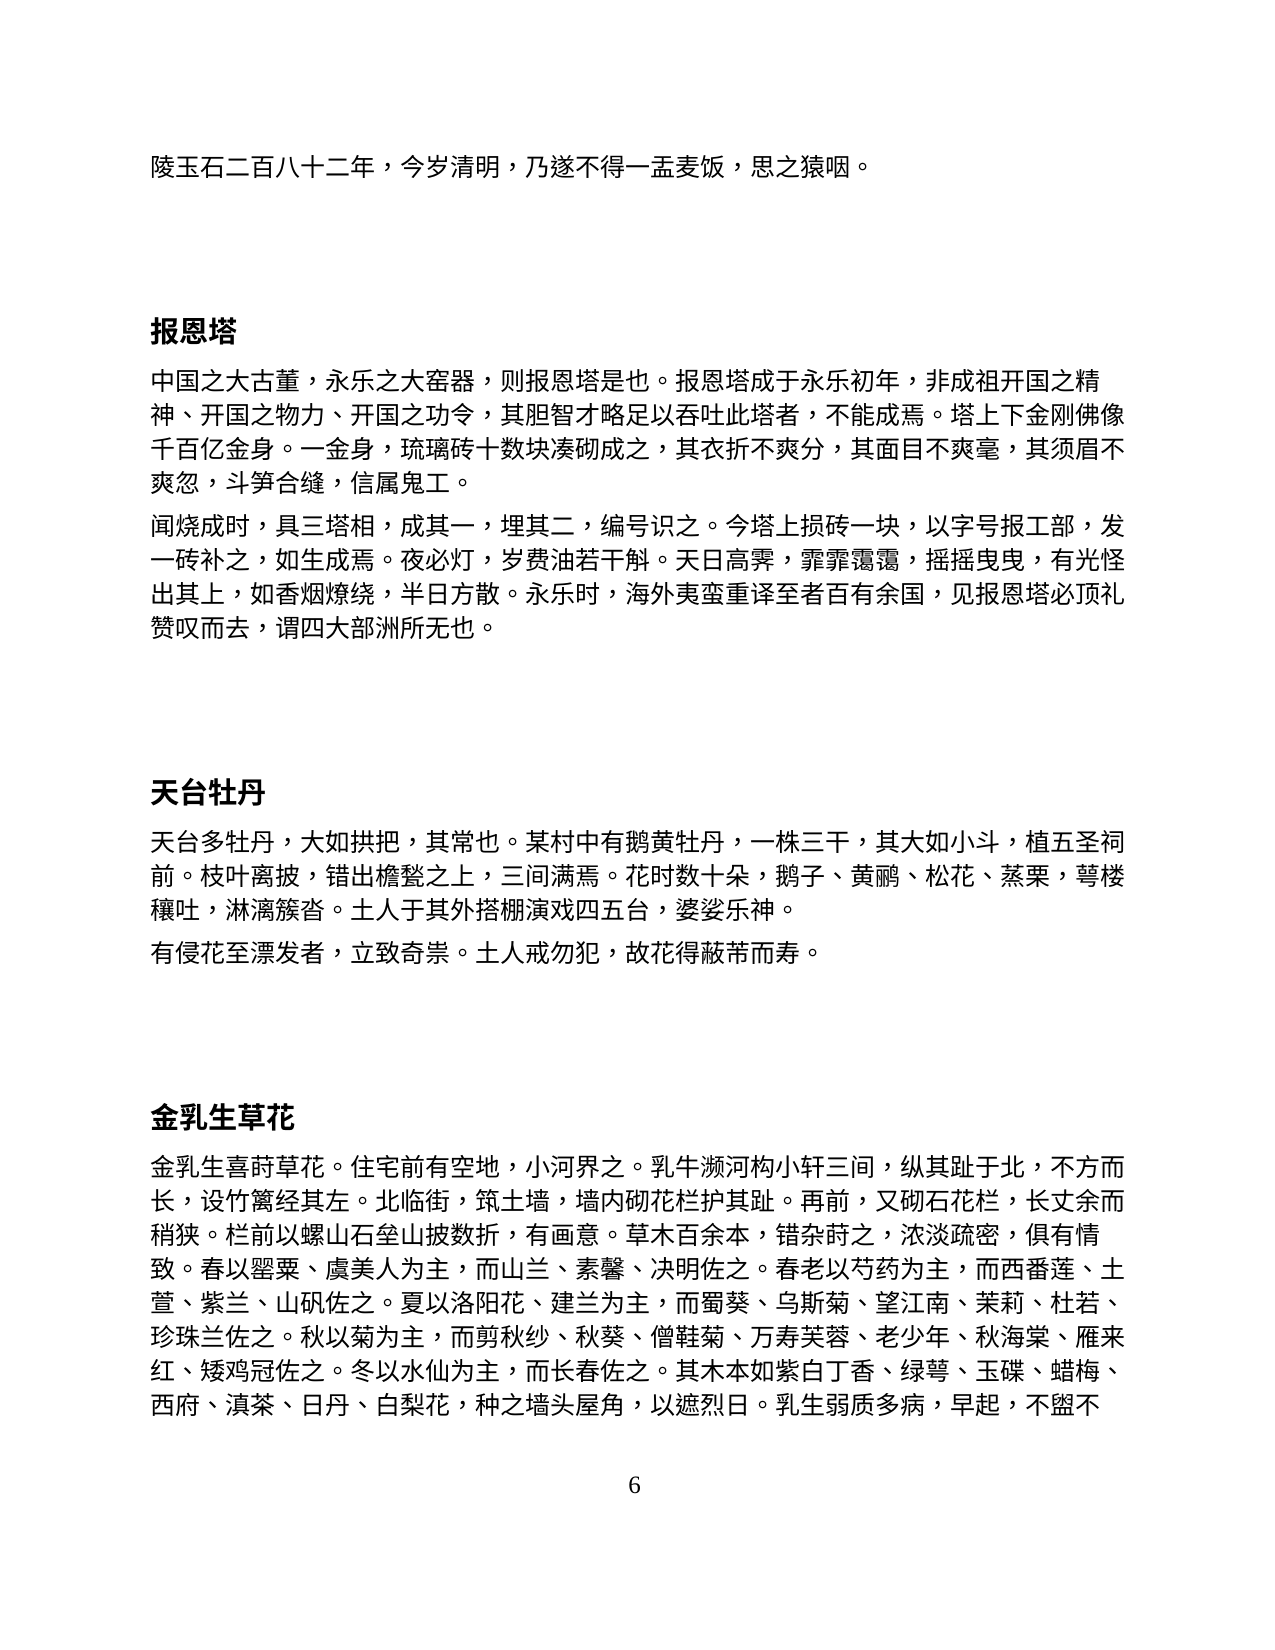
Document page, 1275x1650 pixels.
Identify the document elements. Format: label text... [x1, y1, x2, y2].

text 闻烧成时，具三塔相，成其一，埋其二，编号识之。今塔上损砖一块，以字号报工部，发一砖补之，如生成焉。夜必灯，岁费油若干斛。天日高霁，霏霏霭霭，摇摇曳曳，有光怪出其上，如香烟燎绕，半日方散。永乐时，海外夷蛮重译至者百有余国，见报恩塔必顶礼赞叹而去，谓四大部洲所无也。 [150, 509, 1125, 645]
text 天台多牡丹，大如拱把，其常也。某村中有鹅黄牡丹，一株三干，其大如小斗，植五圣祠前。枝叶离披，错出檐甃之上，三间满焉。花时数十朵，鹅子、黄鹂、松花、蒸栗，萼楼穰吐，淋漓簇沓。土人于其外搭棚演戏四五台，婆娑乐神。 [150, 824, 1125, 927]
subtitle 天台牡丹 [150, 772, 1125, 812]
text 有侵花至漂发者，立致奇祟。土人戒勿犯，故花得蔽芾而寿。 [150, 936, 1125, 970]
subtitle 报恩塔 [150, 311, 1125, 351]
text 中国之大古董，永乐之大窑器，则报恩塔是也。报恩塔成于永乐初年，非成祖开国之精神、开国之物力、开国之功令，其胆智才略足以吞吐此塔者，不能成焉。塔上下金刚佛像千百亿金身。一金身，琉璃砖十数块凑砌成之，其衣折不爽分，其面目不爽毫，其须眉不爽忽，斗笋合缝，信属鬼工。 [150, 363, 1125, 500]
subtitle 金乳生草花 [150, 1097, 1125, 1137]
text 金乳生喜莳草花。住宅前有空地，小河界之。乳牛濒河构小轩三间，纵其趾于北，不方而长，设竹篱经其左。北临街，筑土墙，墙内砌花栏护其趾。再前，又砌石花栏，长丈余而稍狭。栏前以螺山石垒山披数折，有画意。草木百余本，错杂莳之，浓淡疏密，俱有情致。春以罂粟、虞美人为主，而山兰、素馨、决明佐之。春老以芍药为主，而西番莲、土萱、紫兰、山矾佐之。夏以洛阳花、建兰为主，而蜀葵、乌斯菊、望江南、茉莉、杜若、珍珠兰佐之。秋以菊为主，而剪秋纱、秋葵、僧鞋菊、万寿芙蓉、老少年、秋海棠、雁来红、矮鸡冠佐之。冬以水仙为主，而长春佐之。其木本如紫白丁香、绿萼、玉碟、蜡梅、西府、滇茶、日丹、白梨花，种之墙头屋角，以遮烈日。乳生弱质多病，早起，不盥不 [150, 1149, 1125, 1422]
text 陵玉石二百八十二年，今岁清明，乃遂不得一盂麦饭，思之猿咽。 [150, 150, 1125, 184]
